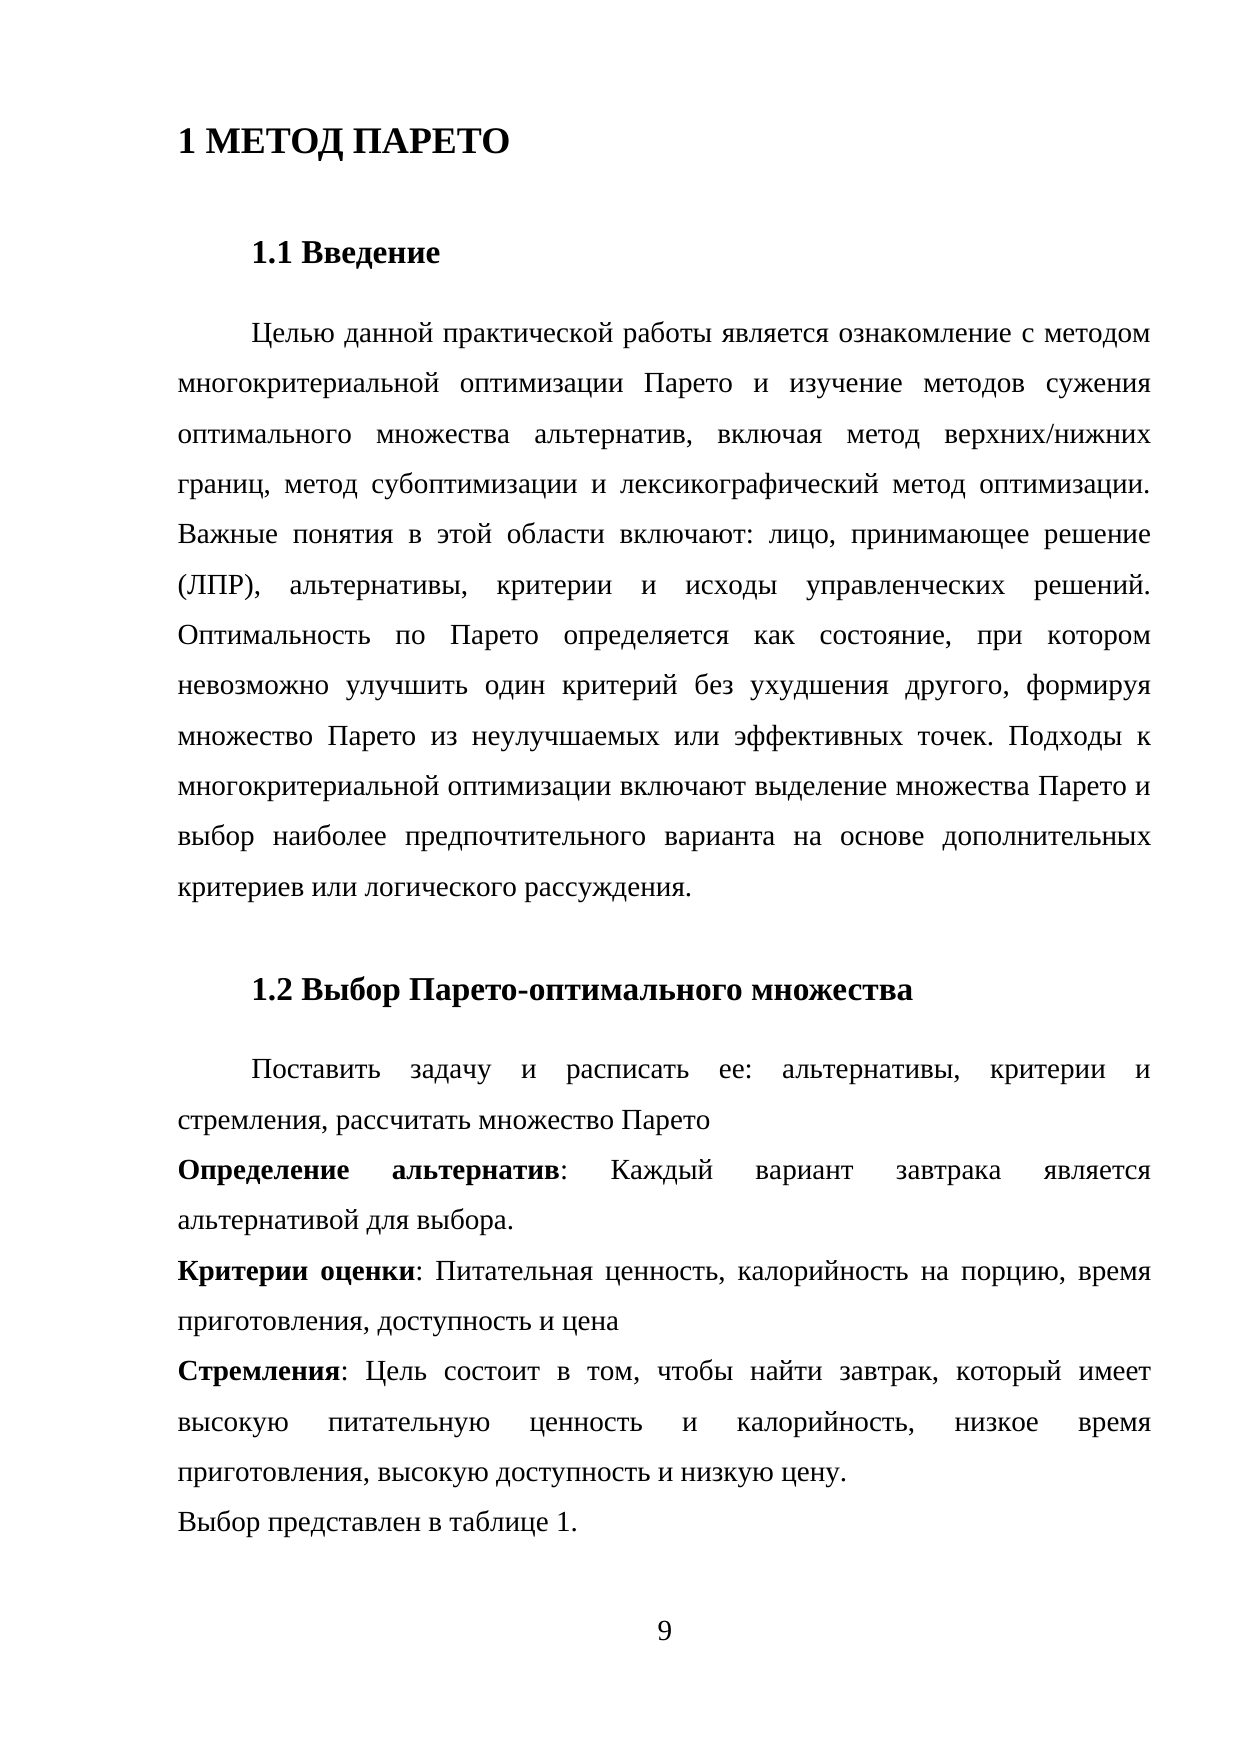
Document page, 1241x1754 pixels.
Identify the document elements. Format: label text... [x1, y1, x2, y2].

text Критерии оценки: Питательная ценность, калорийность на порцию, время приготовления, доступность и цена [177, 1253, 1152, 1337]
text Выбор представлен в таблице 1. [177, 1504, 1152, 1538]
subtitle 1 метод парето [177, 118, 1152, 161]
subtitle 1.1 Введение [177, 233, 1152, 271]
text Целью данной практической работы является ознакомление с методом многокритериальной оптимизации Парето и изучение методов сужения оптимального множества альтернатив, включая метод верхних/нижних границ, метод субоптимизации и лексикографический метод оптимизации. Важные понятия в этой области включают: лицо, принимающее решение (ЛПР), альтернативы, критерии и исходы управленческих решений. Оптимальность по Парето определяется как состояние, при котором невозможно улучшить один критерий без ухудшения другого, формируя множество Парето из неулучшаемых или эффективных точек. Подходы к многокритериальной оптимизации включают выделение множества Парето и выбор наиболее предпочтительного варианта на основе дополнительных критериев или логического рассуждения. [177, 315, 1152, 902]
subtitle 1.2 Выбор Парето-оптимального множества [177, 969, 1152, 1007]
text Стремления: Цель состоит в том, чтобы найти завтрак, который имеет высокую питательную ценность и калорийность, низкое время приготовления, высокую доступность и низкую цену. [177, 1353, 1152, 1488]
text Поставить задачу и расписать ее: альтернативы, критерии и стремления, рассчитать множество Парето [177, 1052, 1152, 1135]
text Определение альтернатив: Каждый вариант завтрака является альтернативой для выбора. [177, 1152, 1152, 1236]
